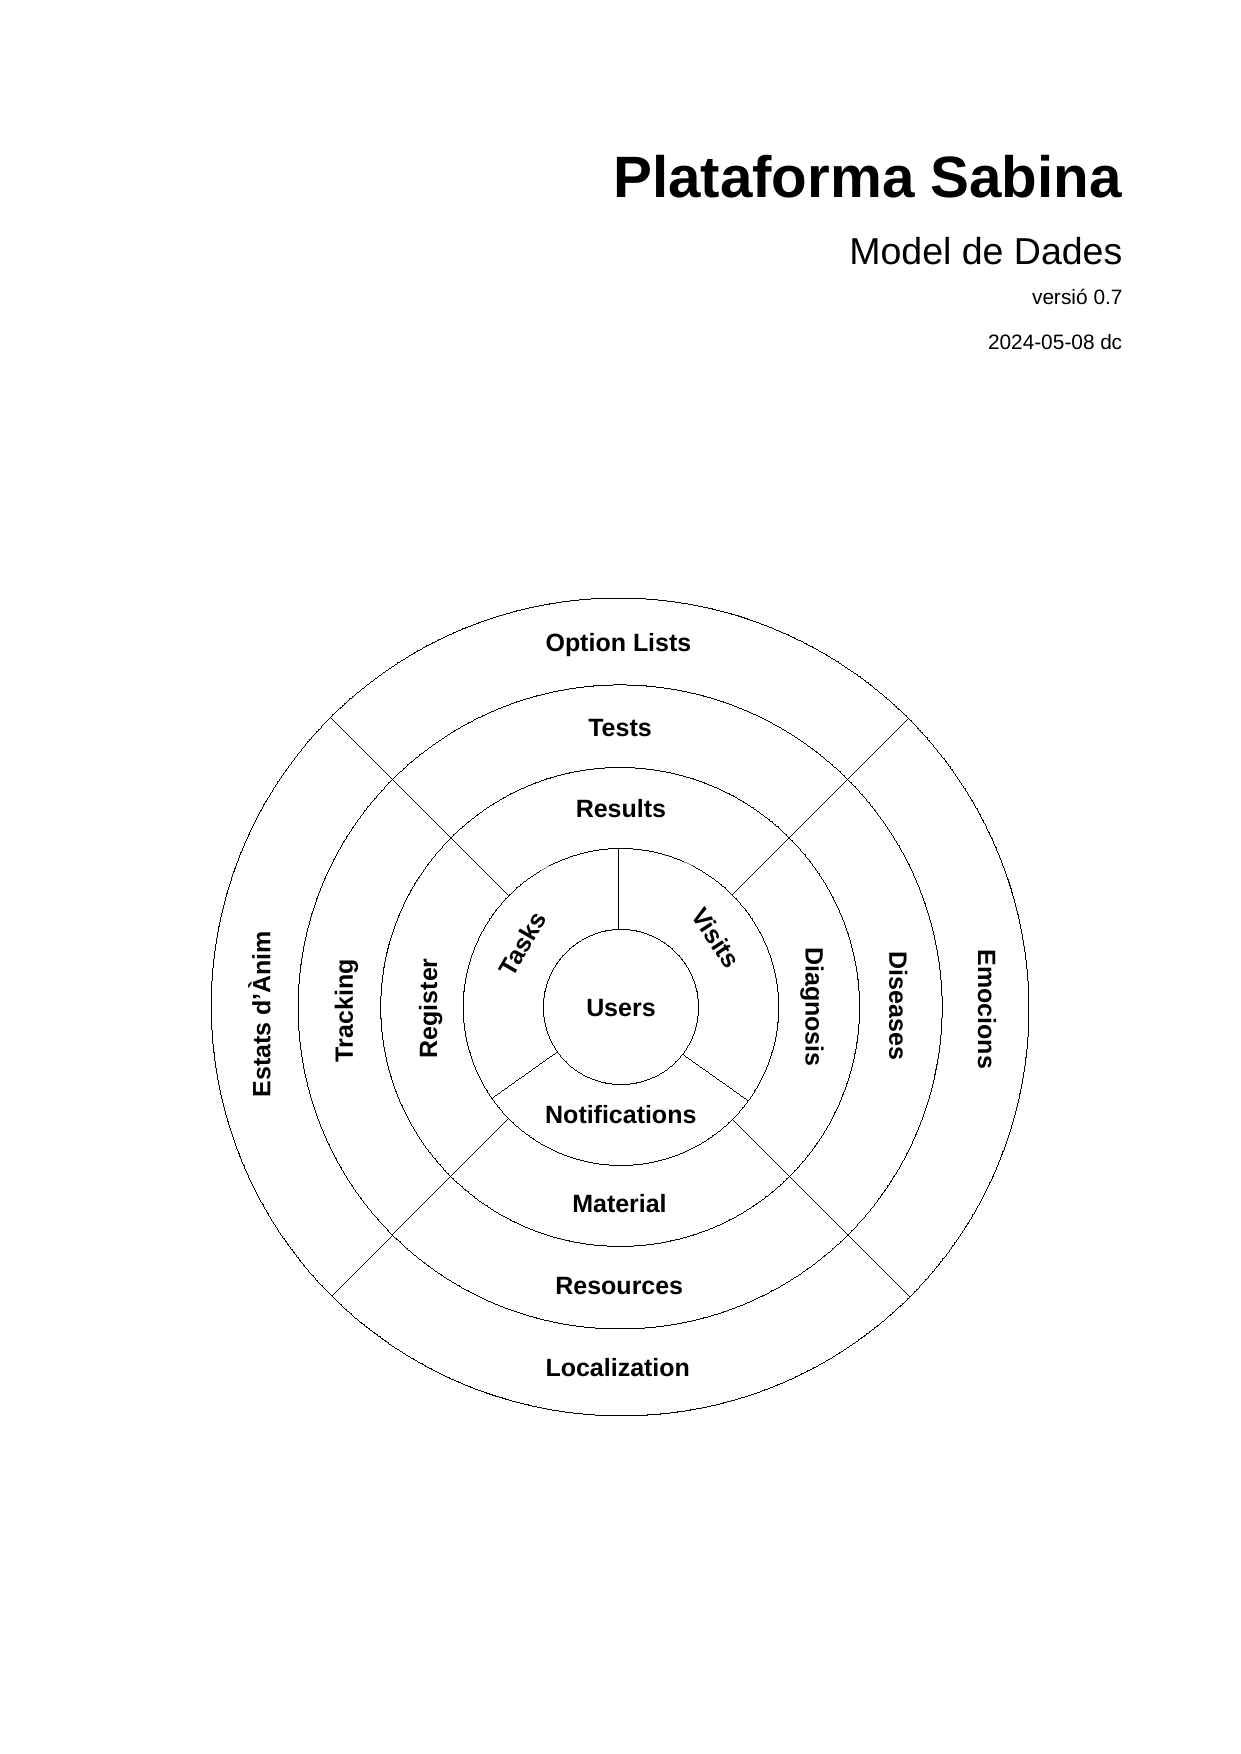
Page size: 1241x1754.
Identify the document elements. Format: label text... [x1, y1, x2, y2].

subtitle Model de Dades [118, 229, 1122, 272]
text versió 0.7 [118, 284, 1122, 308]
title Plataforma Sabina [118, 143, 1122, 210]
text 2024-05-08 dc [118, 330, 1122, 354]
